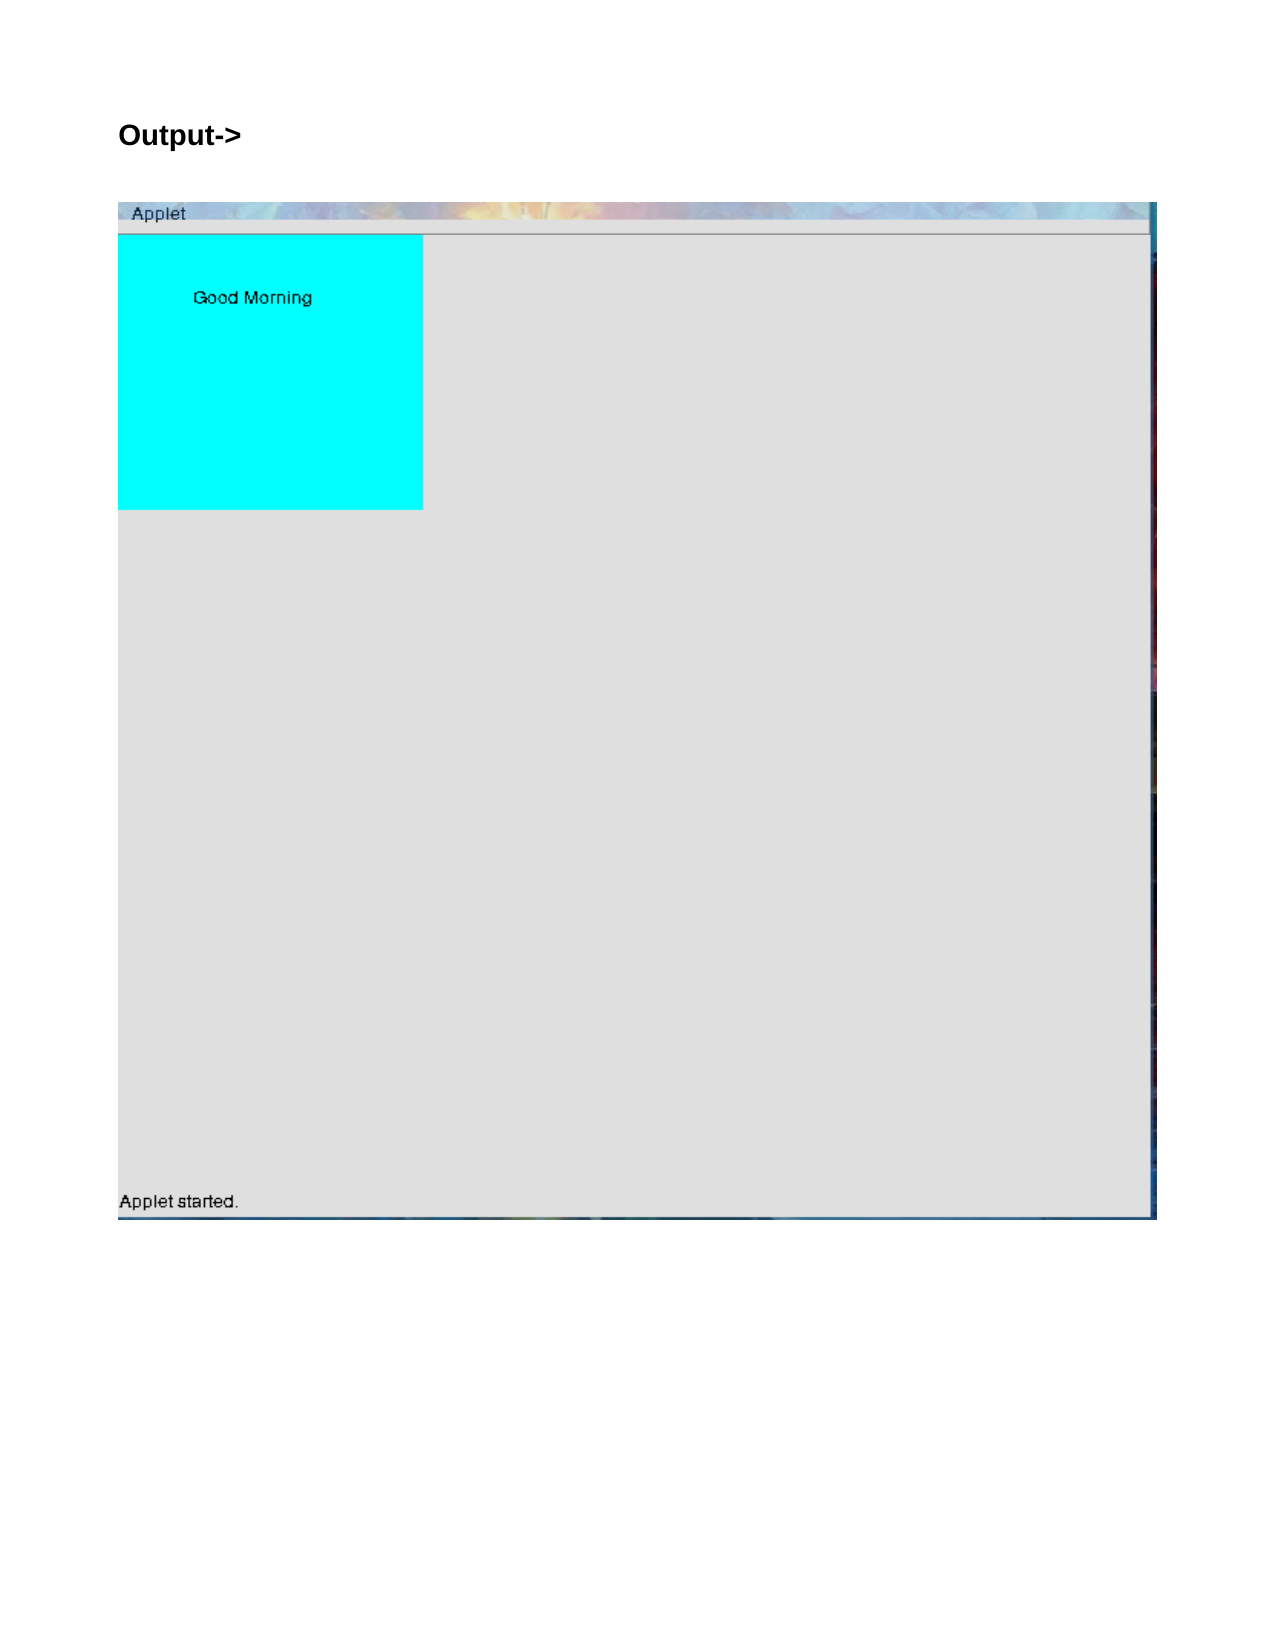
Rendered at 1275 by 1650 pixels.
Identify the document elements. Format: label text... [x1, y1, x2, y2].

subtitle Output-> [118, 118, 1157, 152]
picture [118, 202, 1157, 1220]
